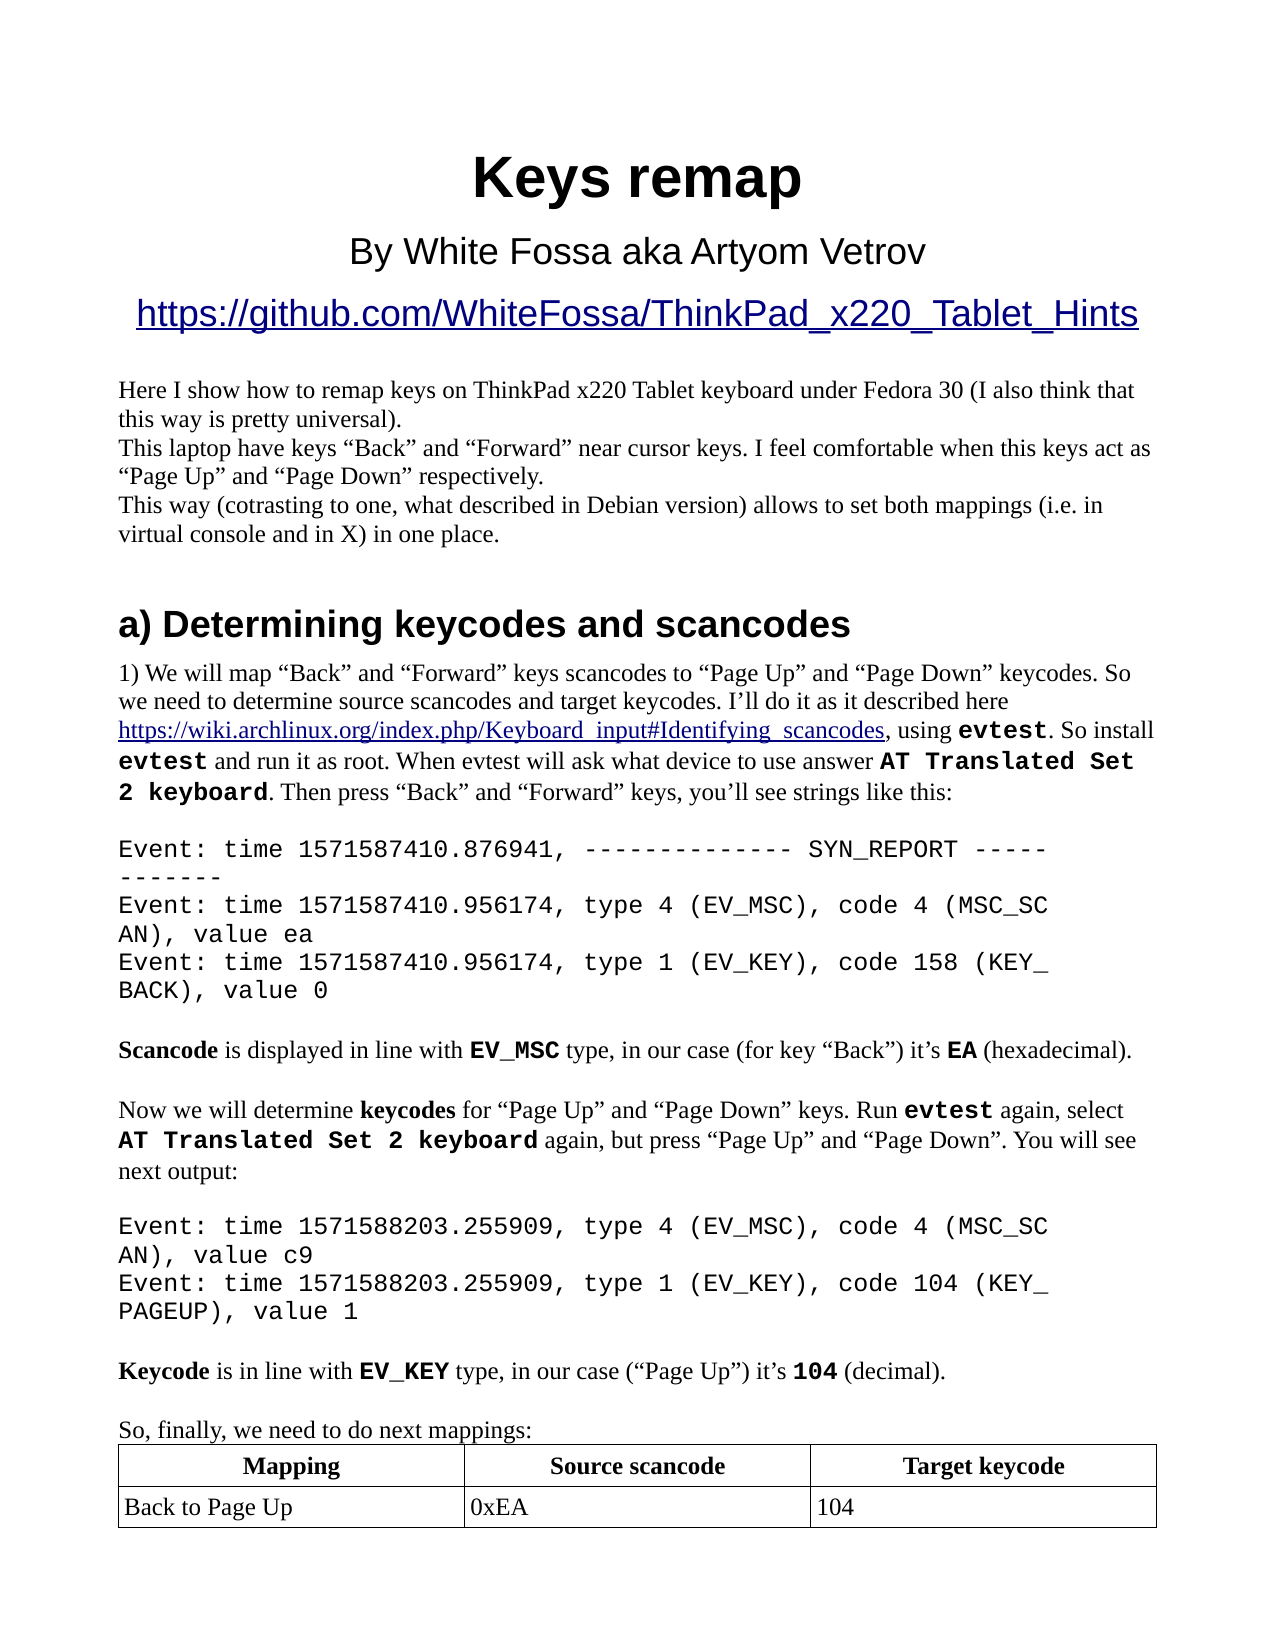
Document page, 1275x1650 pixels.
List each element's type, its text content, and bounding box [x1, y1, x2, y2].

text Keycode is in line with EV_KEY type, in our case (“Page Up”) it’s 104 (decimal). [118, 1356, 1157, 1387]
text Now we will determine keycodes for “Page Up” and “Page Down” keys. Run evtest again, select AT Translated Set 2 keyboard again, but press “Page Up” and “Page Down”. You will see next output: [118, 1095, 1157, 1185]
text Scancode is displayed in line with EV_MSC type, in our case (for key “Back”) it’s EA (hexadecimal). [118, 1035, 1157, 1066]
subtitle https://github.com/WhiteFossa/ThinkPad_x220_Tablet_Hints [118, 291, 1157, 334]
text This laptop have keys “Back” and “Forward” near cursor keys. I feel comfortable when this keys act as “Page Up” and “Page Down” respectively. [118, 433, 1157, 490]
table_header Mapping [119, 1445, 464, 1486]
table_cell 0xEA [465, 1487, 810, 1527]
subtitle a) Determining keycodes and scancodes [118, 601, 1157, 645]
text This way (cotrasting to one, what described in Debian version) allows to set both mappings (i.e. in virtual console and in X) in one place. [118, 490, 1157, 548]
text Event: time 1571587410.876941, -------------- SYN_REPORT ----- ------- Event: time 1571587410.956174, type 4 (EV_MSC), code 4 (MSC_SC AN), value ea Event: time 1571587410.956174, type 1 (EV_KEY), code 158 (KEY_ BACK), value 0 [118, 836, 1157, 1006]
table_cell 104 [811, 1487, 1156, 1527]
table_header Source scancode [465, 1445, 810, 1486]
table_header Target keycode [811, 1445, 1156, 1486]
subtitle By White Fossa aka Artyom Vetrov [118, 229, 1157, 272]
table_cell Back to Page Up [119, 1487, 464, 1527]
text Event: time 1571588203.255909, type 4 (EV_MSC), code 4 (MSC_SC AN), value c9 Event: time 1571588203.255909, type 1 (EV_KEY), code 104 (KEY_ PAGEUP), value 1 [118, 1214, 1157, 1327]
text So, finally, we need to do next mappings: [118, 1416, 1157, 1444]
text 1) We will map “Back” and “Forward” keys scancodes to “Page Up” and “Page Down” keycodes. So we need to determine source scancodes and target keycodes. I’ll do it as it described here https://wiki.archlinux.org/index.php/Keyboard_input#Identifying_scancodes, using evtest. So install evtest and run it as root. When evtest will ask what device to use answer AT Translated Set 2 keyboard. Then press “Back” and “Forward” keys, you’ll see strings like this: [118, 658, 1157, 808]
text Here I show how to remap keys on ThinkPad x220 Tablet keyboard under Fedora 30 (I also think that this way is pretty universal). [118, 375, 1157, 433]
title Keys remap [118, 143, 1157, 210]
